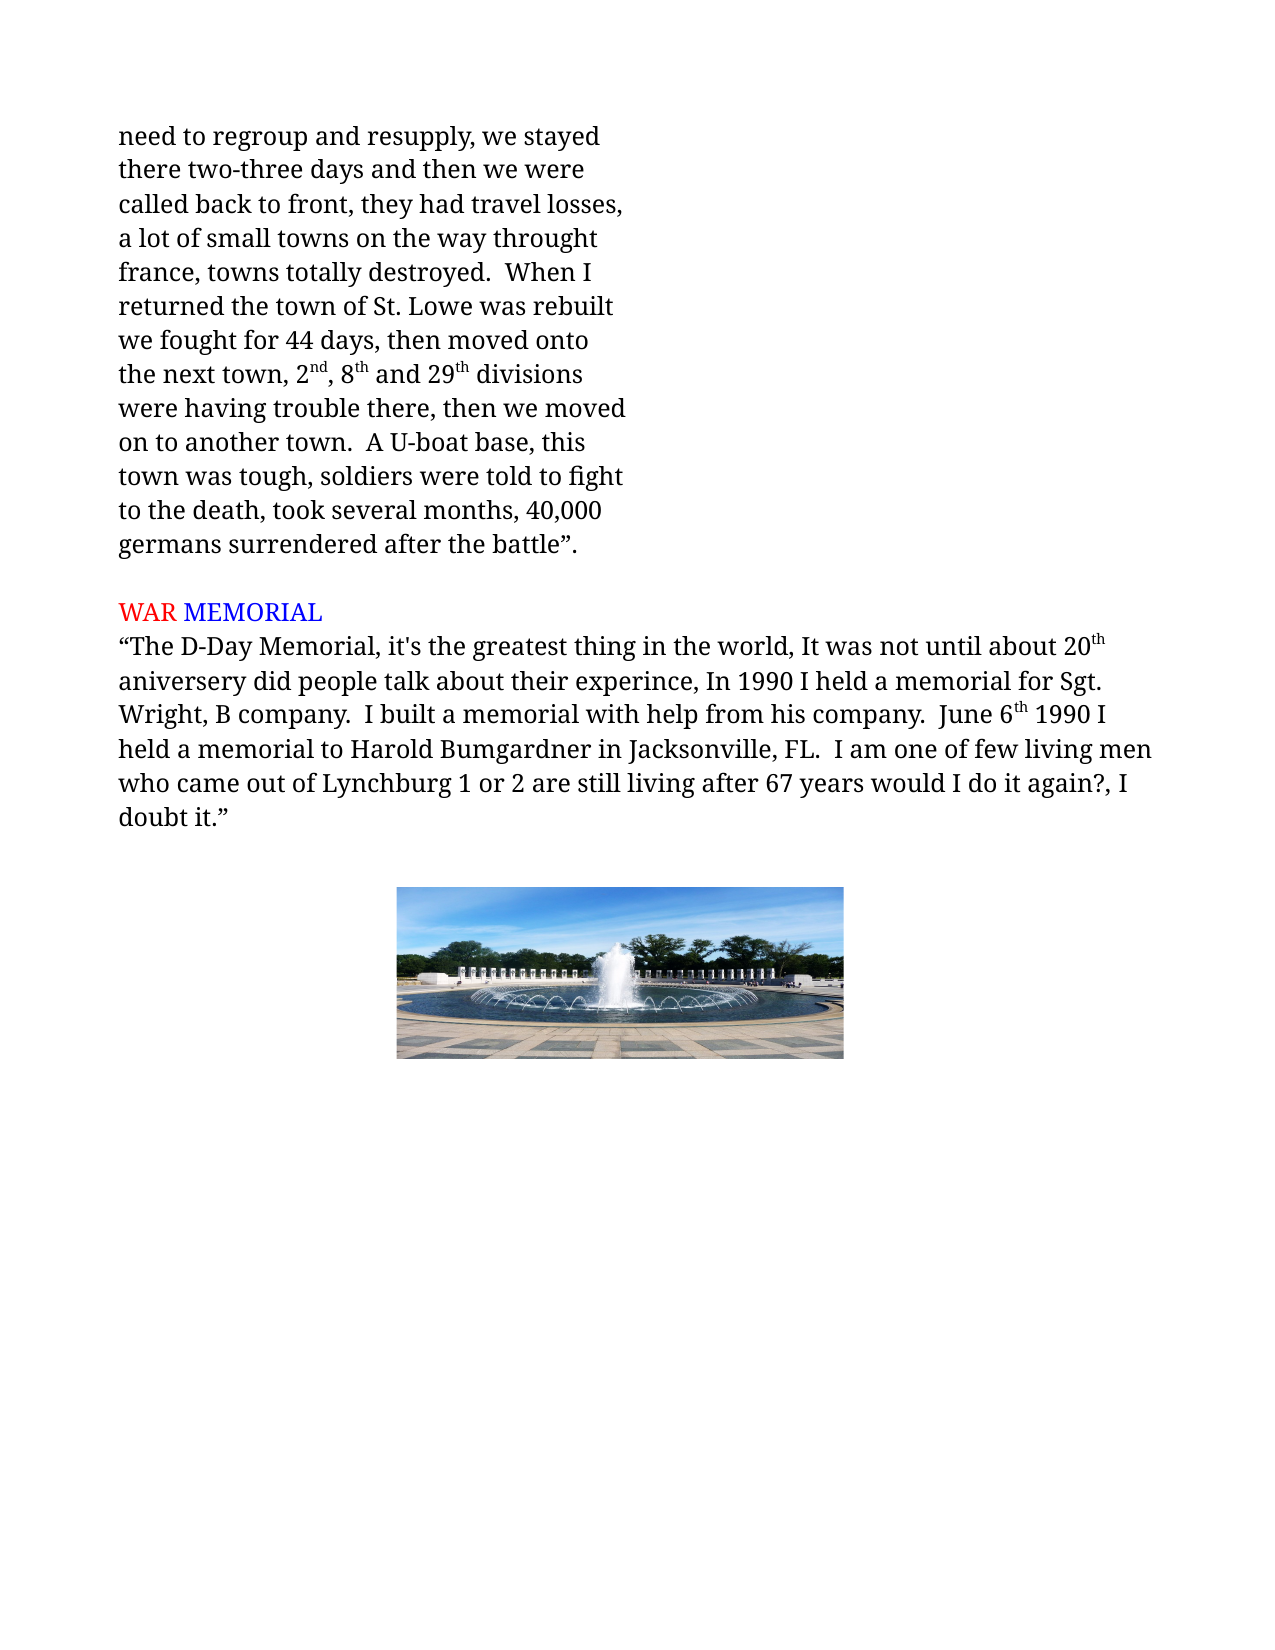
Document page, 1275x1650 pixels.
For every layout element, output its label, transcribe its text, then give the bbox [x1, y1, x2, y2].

text “The D-Day Memorial, it's the greatest thing in the world, It was not until about 20th aniversery did people talk about their experince, In 1990 I held a memorial for Sgt. Wright, B company. I built a memorial with help from his company. June 6th 1990 I held a memorial to Harold Bumgardner in Jacksonville, FL. I am one of few living men who came out of Lynchburg 1 or 2 are still living after 67 years would I do it again?, I doubt it.” [118, 629, 1157, 833]
text need to regroup and resupply, we stayed there two-three days and then we were called back to front, they had travel losses, a lot of small towns on the way throught france, towns totally destroyed. When I returned the town of St. Lowe was rebuilt we fought for 44 days, then moved onto the next town, 2nd, 8th and 29th divisions were having trouble there, then we moved on to another town. A U-boat base, this town was tough, soldiers were told to fight to the death, took several months, 40,000 germans surrendered after the battle”. [118, 118, 627, 561]
picture [396, 887, 844, 1059]
text WAR MEMORIAL [118, 595, 1157, 629]
